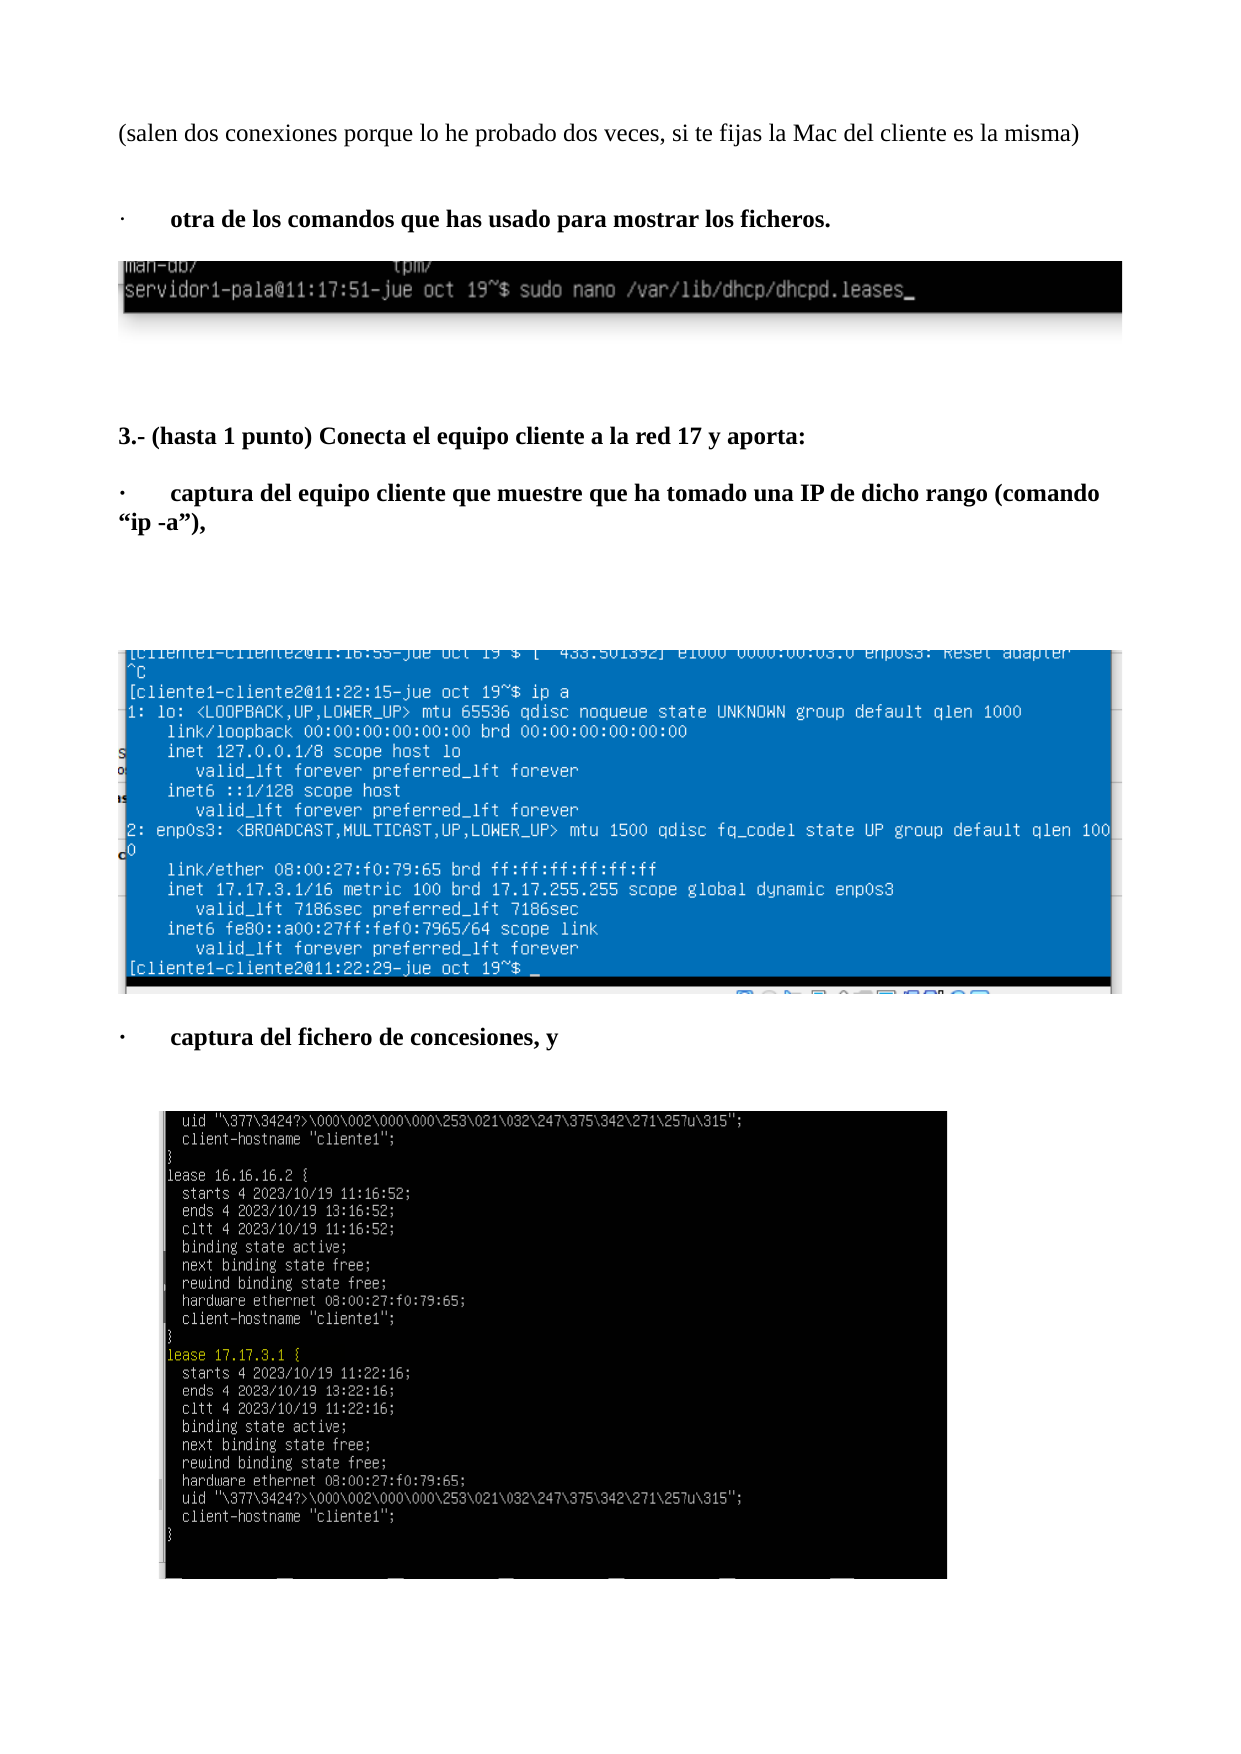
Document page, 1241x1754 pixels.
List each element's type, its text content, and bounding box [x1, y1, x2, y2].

text (salen dos conexiones porque lo he probado dos veces, si te fijas la Mac del cliente es la misma) [118, 118, 1122, 147]
picture [118, 650, 1123, 994]
text · captura del equipo cliente que muestre que ha tomado una IP de dicho rango (comando “ip -a”), [118, 478, 1122, 536]
text · captura del fichero de concesiones, y [118, 1022, 1122, 1051]
text · otra de los comandos que has usado para mostrar los ficheros. [118, 204, 1122, 233]
text 3.- (hasta 1 punto) Conecta el equipo cliente a la red 17 y aporta: [118, 421, 1122, 449]
picture [158, 1111, 948, 1579]
picture [118, 261, 1123, 364]
